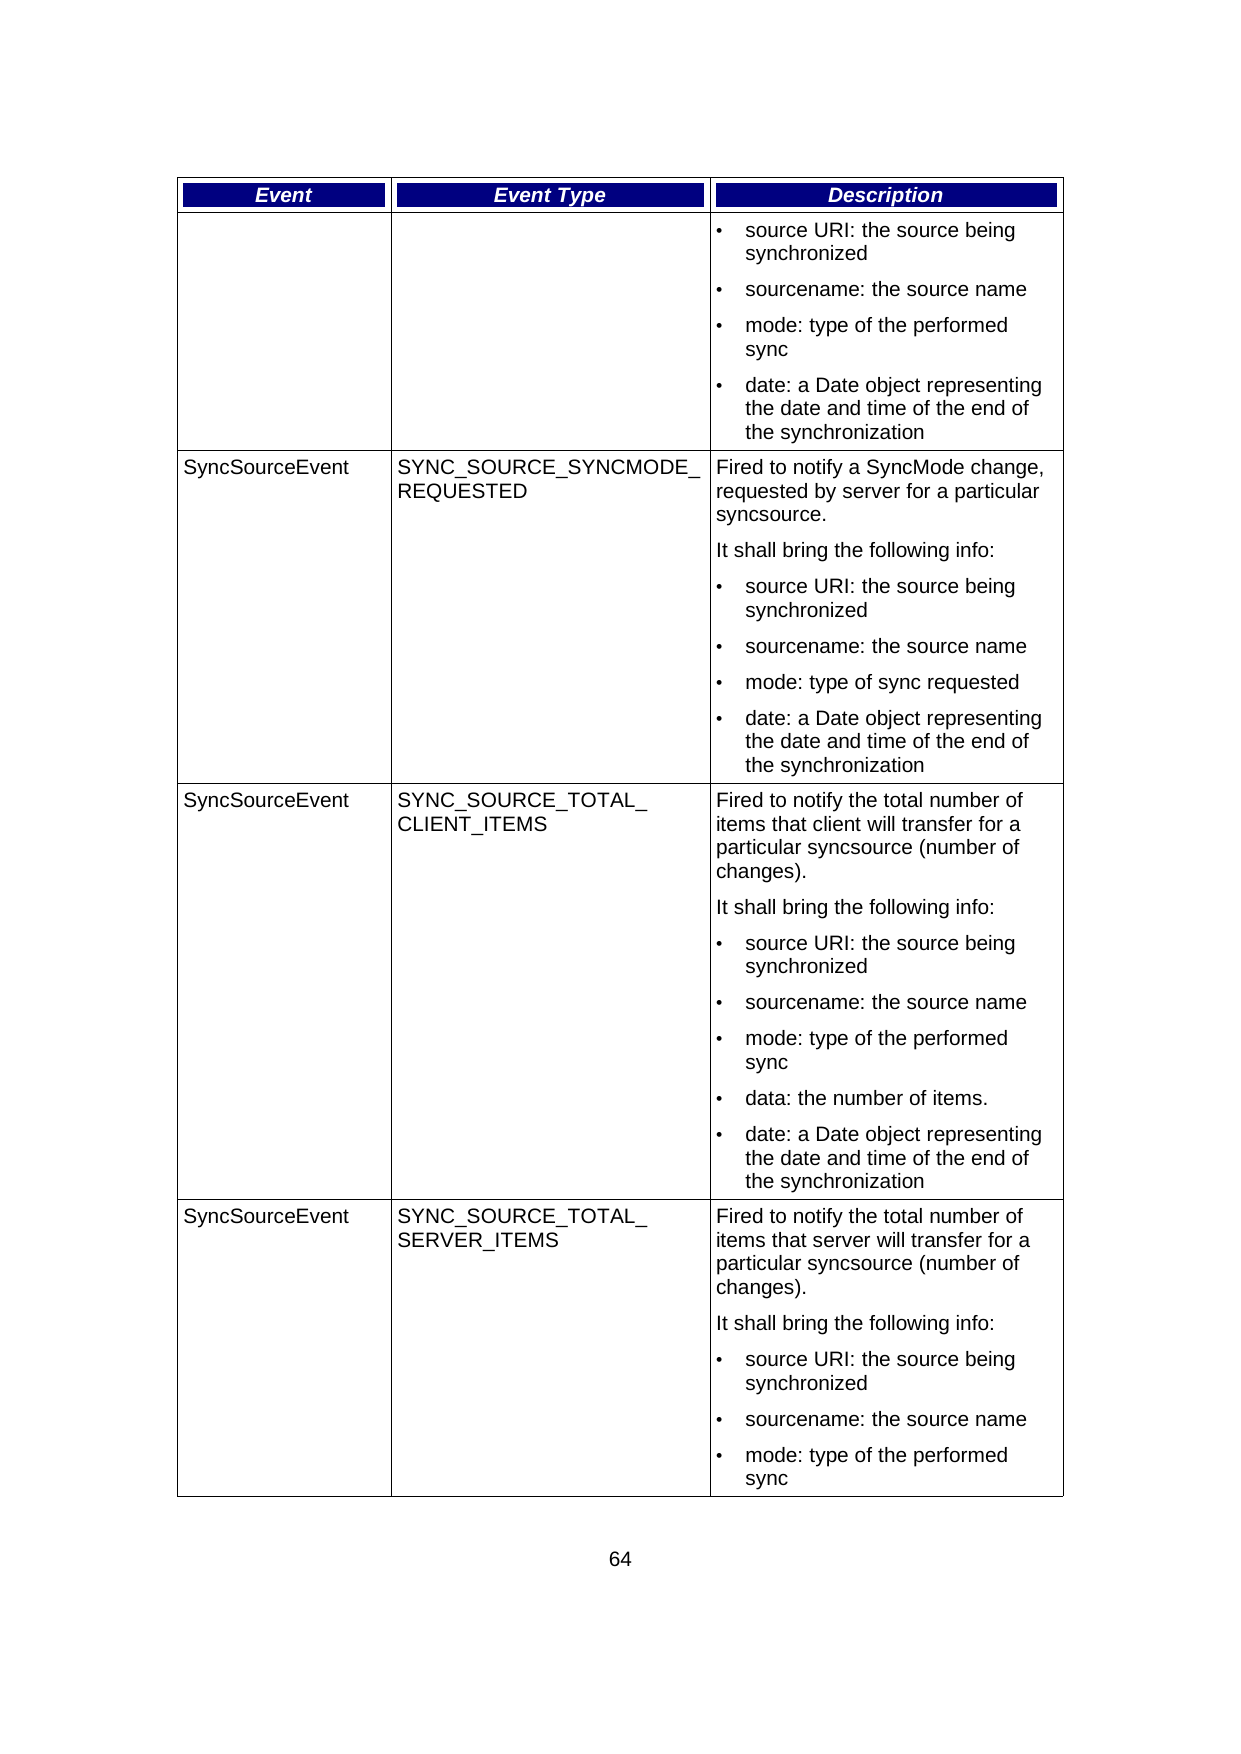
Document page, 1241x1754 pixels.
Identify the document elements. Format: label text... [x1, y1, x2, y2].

table_header Description [711, 178, 1063, 212]
table_cell Fired to notify the total number of items that client will transfer for a particular syncsource (number of changes). It shall bring the following info: source URI: the source being synchronized sourcename: the source name mode: type of the performed sync data: the number of items. date: a Date object representing the date and time of the end of the synchronization [711, 784, 1063, 1199]
table_header Event [178, 178, 391, 212]
table_cell SyncSourceEvent [178, 784, 391, 1199]
table_cell SYNC_SOURCE_TOTAL_ SERVER_ITEMS [392, 1200, 710, 1496]
table_cell [178, 213, 391, 450]
table_cell SyncSourceEvent [178, 1200, 391, 1496]
table_cell SyncSourceEvent [178, 451, 391, 783]
table_cell SYNC_SOURCE_TOTAL_ CLIENT_ITEMS [392, 784, 710, 1199]
table_cell SYNC_SOURCE_SYNCMODE_REQUESTED [392, 451, 710, 783]
table_cell Fired to notify the total number of items that server will transfer for a particular syncsource (number of changes). It shall bring the following info: source URI: the source being synchronized sourcename: the source name mode: type of the performed sync data: the number of items. date: a Date object representing the date and time of the end of the synchronization [711, 1200, 1063, 1496]
table_cell Fired to notify the end of the synchronization of a particular syncsource. It shall bring the following info: source URI: the source being synchronized sourcename: the source name mode: type of the performed sync date: a Date object representing the date and time of the end of the synchronization [711, 213, 1063, 450]
table_header Event Type [392, 178, 710, 212]
table_cell [392, 213, 710, 450]
table_cell Fired to notify a SyncMode change, requested by server for a particular syncsource. It shall bring the following info: source URI: the source being synchronized sourcename: the source name mode: type of sync requested date: a Date object representing the date and time of the end of the synchronization [711, 451, 1063, 783]
